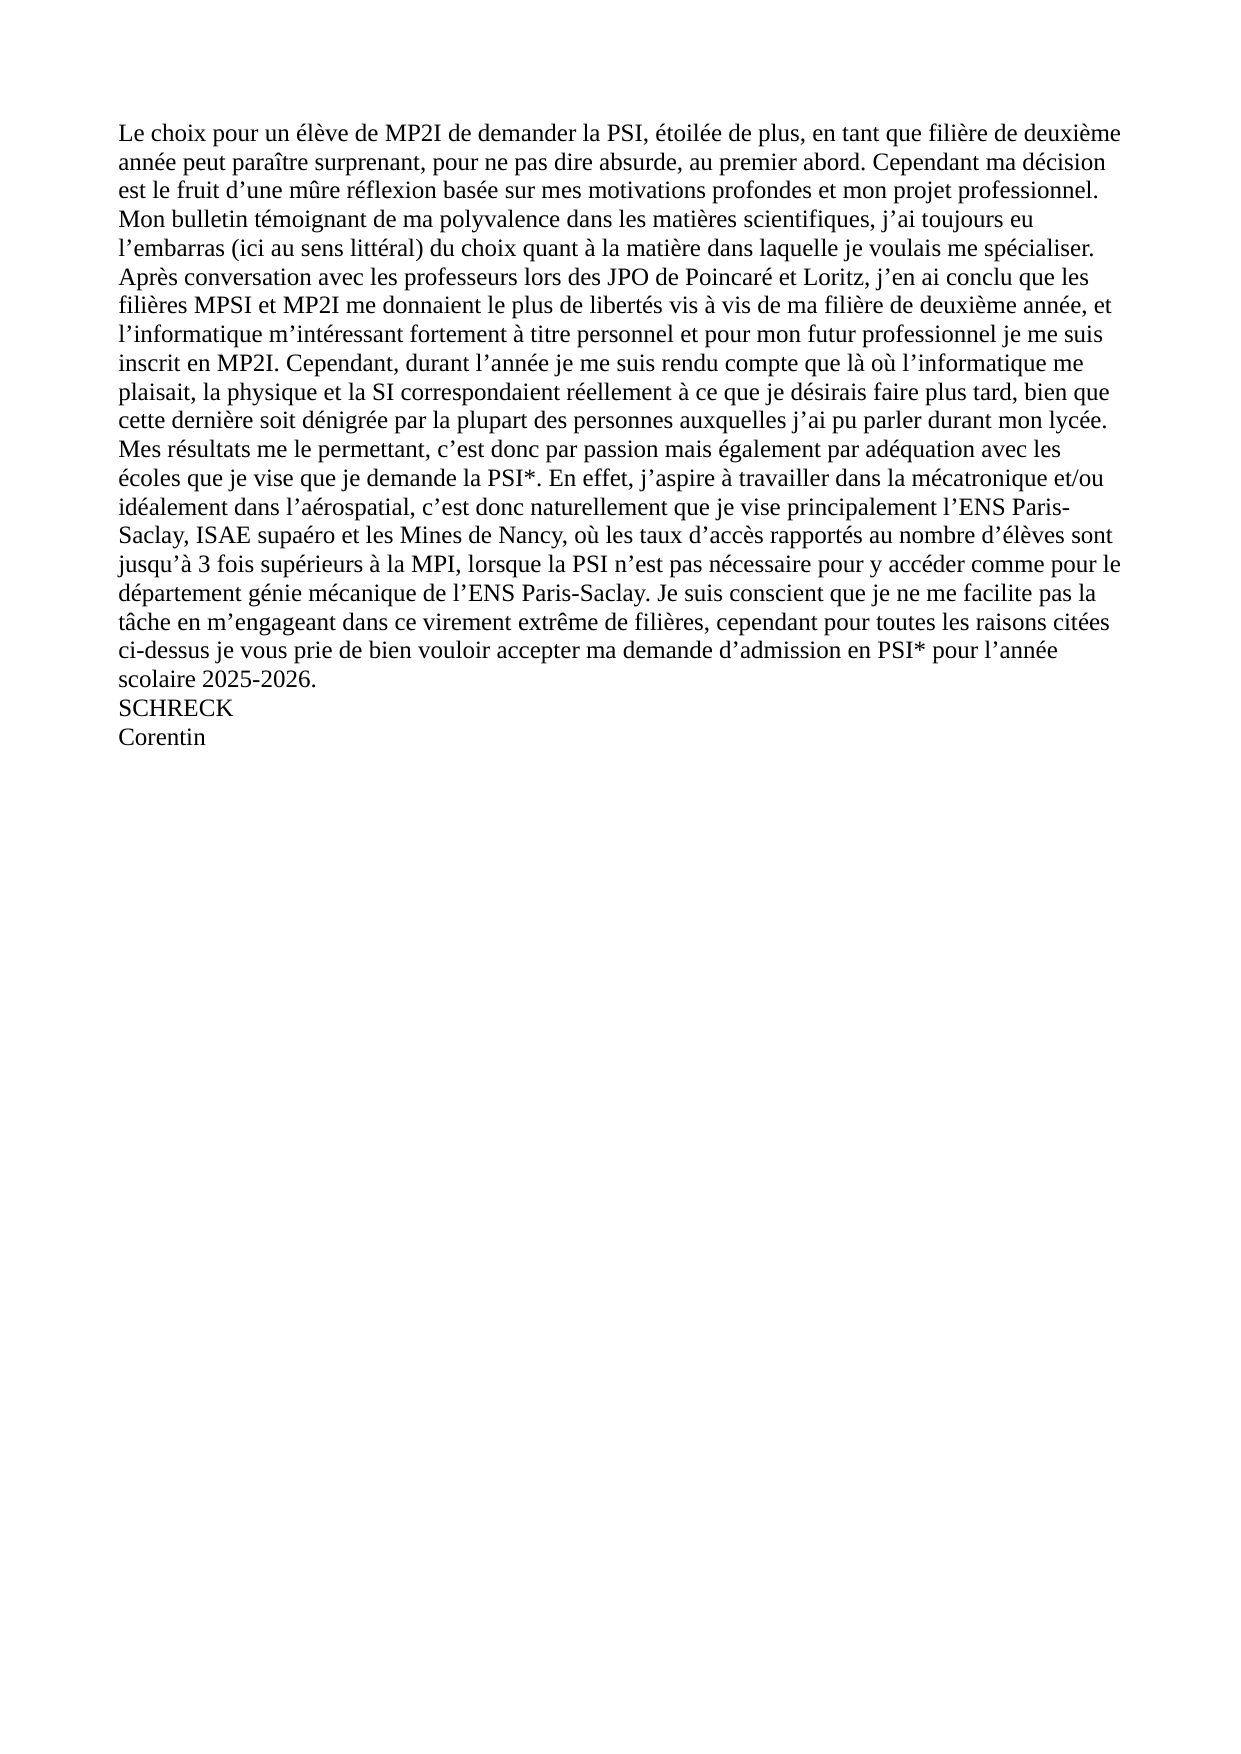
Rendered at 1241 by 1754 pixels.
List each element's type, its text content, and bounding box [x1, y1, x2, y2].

text Le choix pour un élève de MP2I de demander la PSI, étoilée de plus, en tant que filière de deuxième année peut paraître surprenant, pour ne pas dire absurde, au premier abord. Cependant ma décision est le fruit d’une mûre réflexion basée sur mes motivations profondes et mon projet professionnel. Mon bulletin témoignant de ma polyvalence dans les matières scientifiques, j’ai toujours eu l’embarras (ici au sens littéral) du choix quant à la matière dans laquelle je voulais me spécialiser. Après conversation avec les professeurs lors des JPO de Poincaré et Loritz, j’en ai conclu que les filières MPSI et MP2I me donnaient le plus de libertés vis à vis de ma filière de deuxième année, et l’informatique m’intéressant fortement à titre personnel et pour mon futur professionnel je me suis inscrit en MP2I. Cependant, durant l’année je me suis rendu compte que là où l’informatique me plaisait, la physique et la SI correspondaient réellement à ce que je désirais faire plus tard, bien que cette dernière soit dénigrée par la plupart des personnes auxquelles j’ai pu parler durant mon lycée. Mes résultats me le permettant, c’est donc par passion mais également par adéquation avec les écoles que je vise que je demande la PSI*. En effet, j’aspire à travailler dans la mécatronique et/ou idéalement dans l’aérospatial, c’est donc naturellement que je vise principalement l’ENS Paris-Saclay, ISAE supaéro et les Mines de Nancy, où les taux d’accès rapportés au nombre d’élèves sont jusqu’à 3 fois supérieurs à la MPI, lorsque la PSI n’est pas nécessaire pour y accéder comme pour le département génie mécanique de l’ENS Paris-Saclay. Je suis conscient que je ne me facilite pas la tâche en m’engageant dans ce virement extrême de filières, cependant pour toutes les raisons citées ci-dessus je vous prie de bien vouloir accepter ma demande d’admission en PSI* pour l’année scolaire 2025-2026. [118, 118, 1122, 693]
text Corentin [118, 722, 1122, 751]
text SCHRECK [118, 693, 1122, 722]
